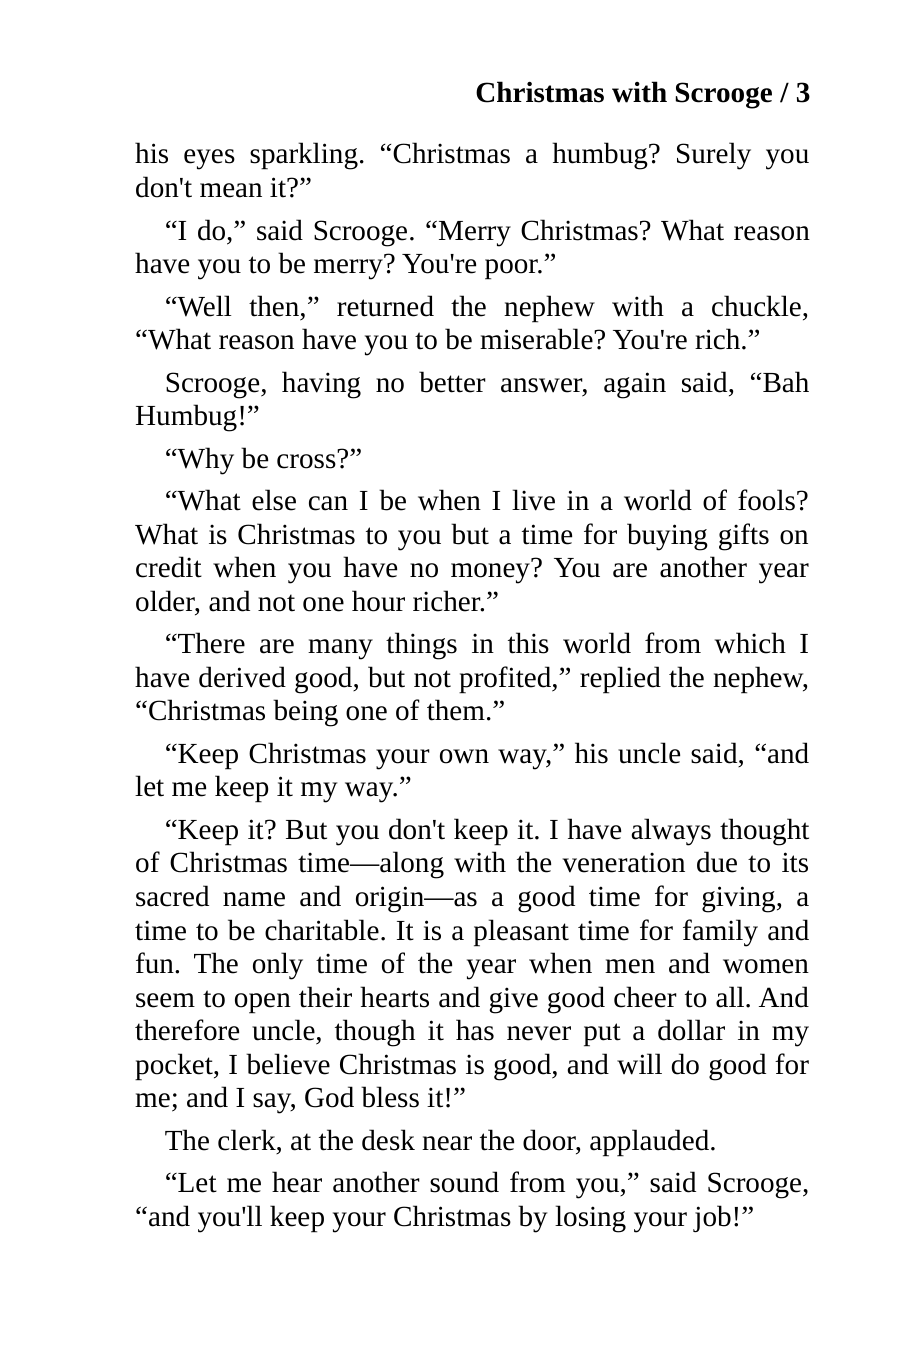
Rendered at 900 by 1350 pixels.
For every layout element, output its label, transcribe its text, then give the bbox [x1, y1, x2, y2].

text “Let me hear another sound from you,” said Scrooge, “and you'll keep your Christmas by losing your job!” [135, 1165, 810, 1232]
text “Keep Christmas your own way,” his uncle said, “and let me keep it my way.” [135, 736, 810, 803]
text “I do,” said Scrooge. “Merry Christmas? What reason have you to be merry? You're poor.” [135, 213, 810, 280]
text “What else can I be when I live in a world of fools? What is Christmas to you but a time for buying gifts on credit when you have no money? You are another year older, and not one hour richer.” [135, 483, 810, 617]
text his eyes sparkling. “Christmas a humbug? Surely you don't mean it?” [135, 137, 810, 204]
text “Keep it? But you don't keep it. I have always thought of Christmas time—along with the veneration due to its sacred name and origin—as a good time for giving, a time to be charitable. It is a pleasant time for family and fun. The only time of the year when men and women seem to open their hearts and give good cheer to all. And therefore uncle, though it has never put a dollar in my pocket, I believe Christmas is good, and will do good for me; and I say, God bless it!” [135, 812, 810, 1114]
text “There are many things in this world from which I have derived good, but not profited,” replied the nephew, “Christmas being one of them.” [135, 626, 810, 727]
text The clerk, at the desk near the door, applauded. [135, 1123, 810, 1156]
text “Why be cross?” [135, 441, 810, 474]
text Scrooge, having no better answer, again said, “Bah Humbug!” [135, 365, 810, 432]
text “Well then,” returned the nephew with a chuckle, “What reason have you to be miserable? You're rich.” [135, 289, 810, 356]
